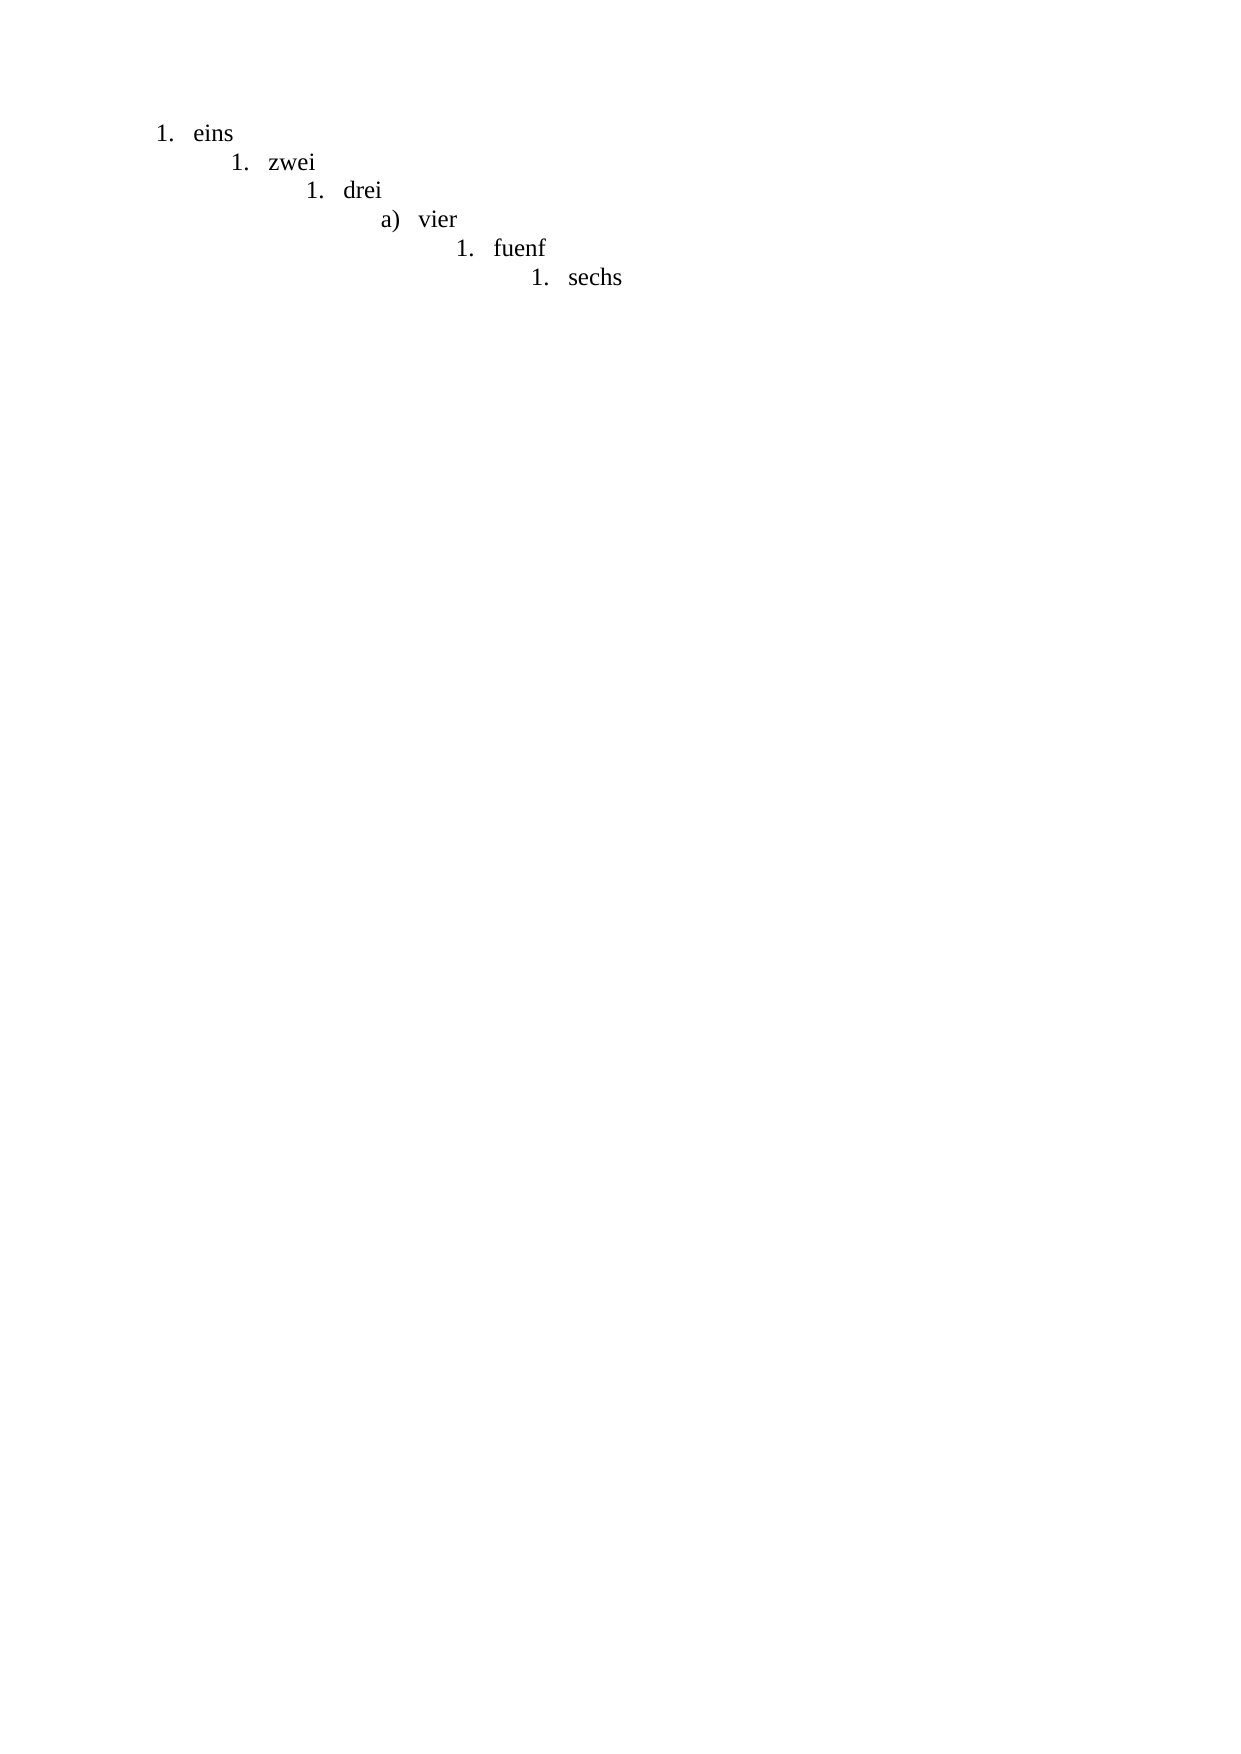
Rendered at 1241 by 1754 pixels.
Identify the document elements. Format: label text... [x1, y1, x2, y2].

list eins [156, 118, 1122, 147]
list drei [306, 176, 1122, 204]
list sechs [531, 262, 1122, 291]
list vier [381, 204, 1122, 233]
list zwei [231, 147, 1122, 176]
list fuenf [456, 233, 1122, 262]
